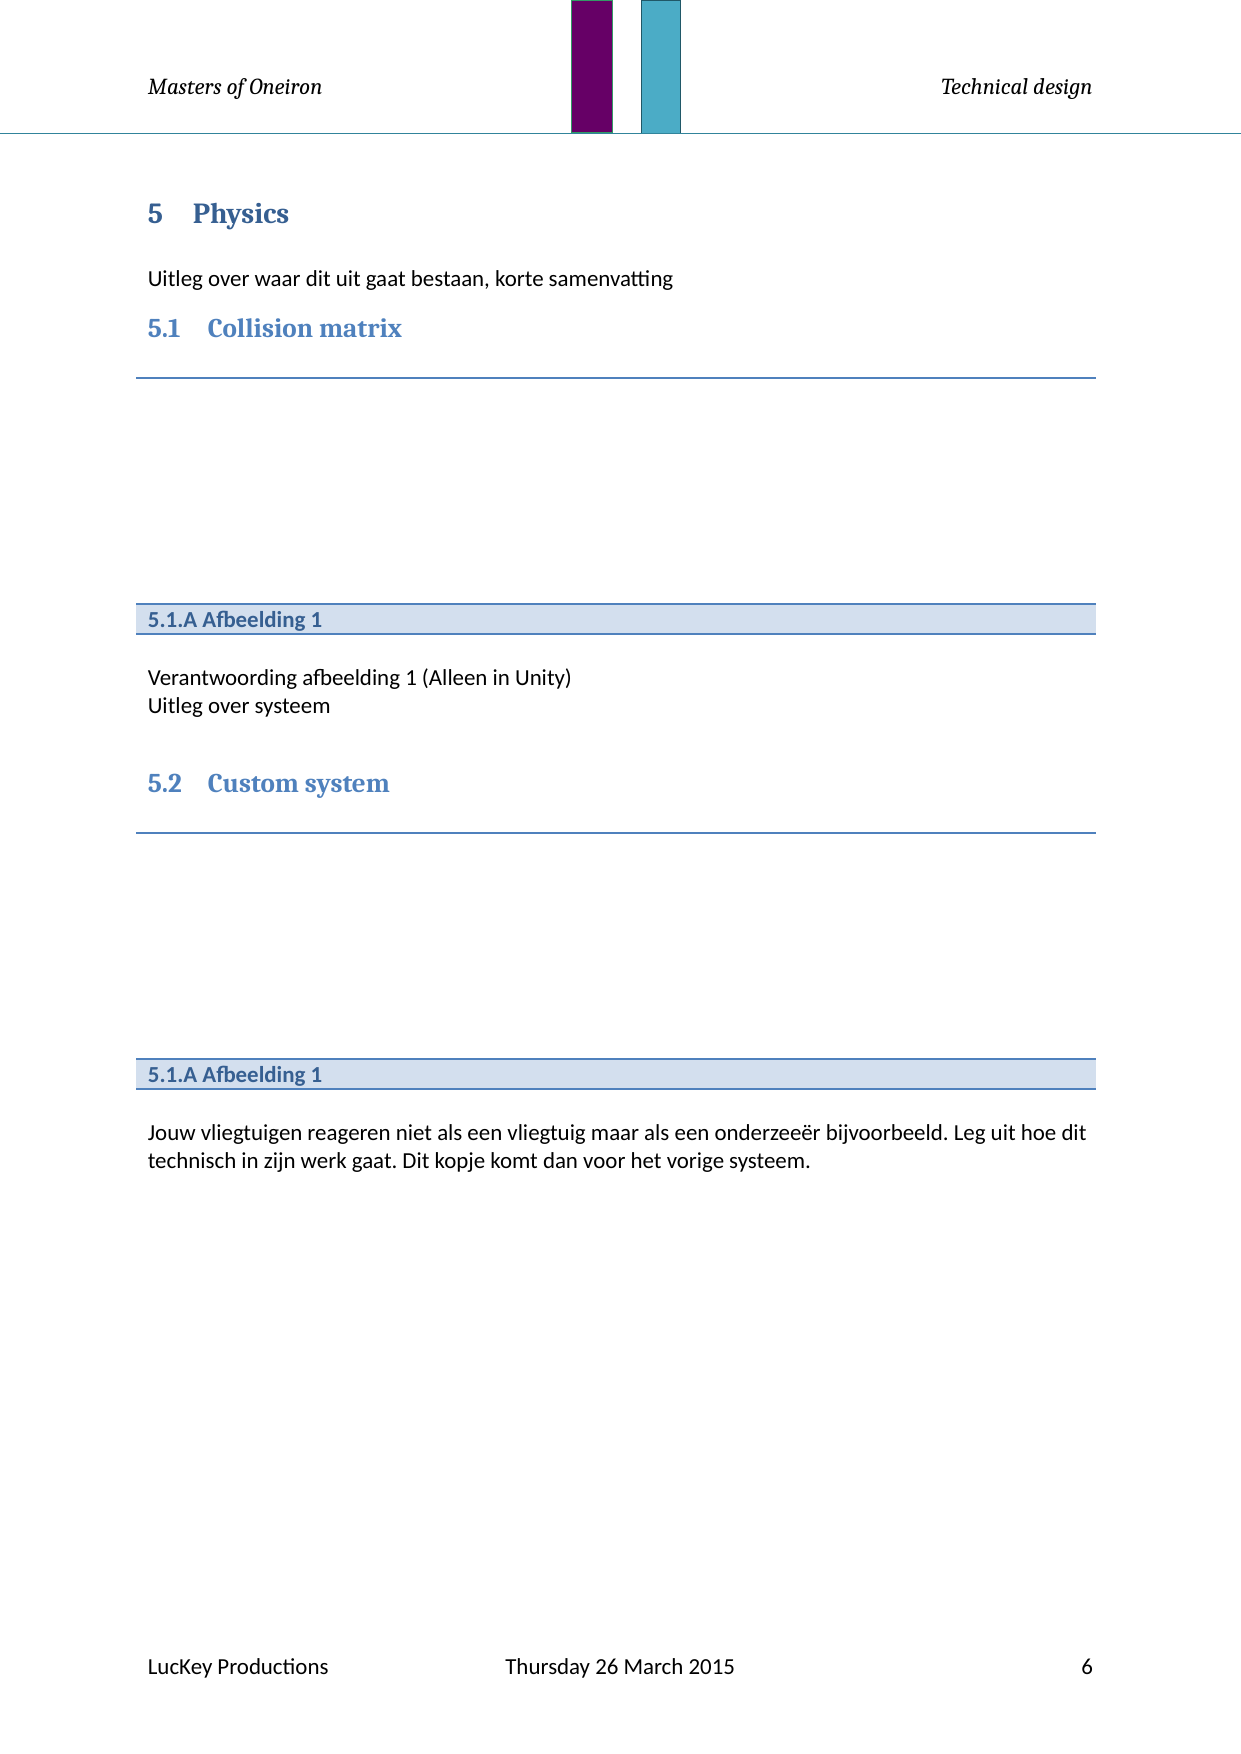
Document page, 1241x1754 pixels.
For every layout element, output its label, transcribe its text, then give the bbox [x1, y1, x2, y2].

table_cell 5.1.A Afbeelding 1 [136, 1060, 1096, 1088]
text Uitleg over systeem [148, 691, 1093, 719]
text Jouw vliegtuigen reageren niet als een vliegtuig maar als een onderzeeër bijvoorbeeld. Leg uit hoe dit technisch in zijn werk gaat. Dit kopje komt dan voor het vorige systeem. [148, 1118, 1093, 1174]
table_header [136, 834, 1096, 1058]
table_cell 5.1.A Afbeelding 1 [136, 605, 1096, 633]
subtitle Collision matrix [148, 313, 1093, 344]
text Uitleg over waar dit uit gaat bestaan, korte samenvatting [148, 264, 1093, 292]
table_header [136, 379, 1096, 603]
subtitle Physics [148, 198, 1093, 231]
subtitle Custom system [148, 768, 1093, 799]
text Verantwoording afbeelding 1 (Alleen in Unity) [148, 663, 1093, 691]
